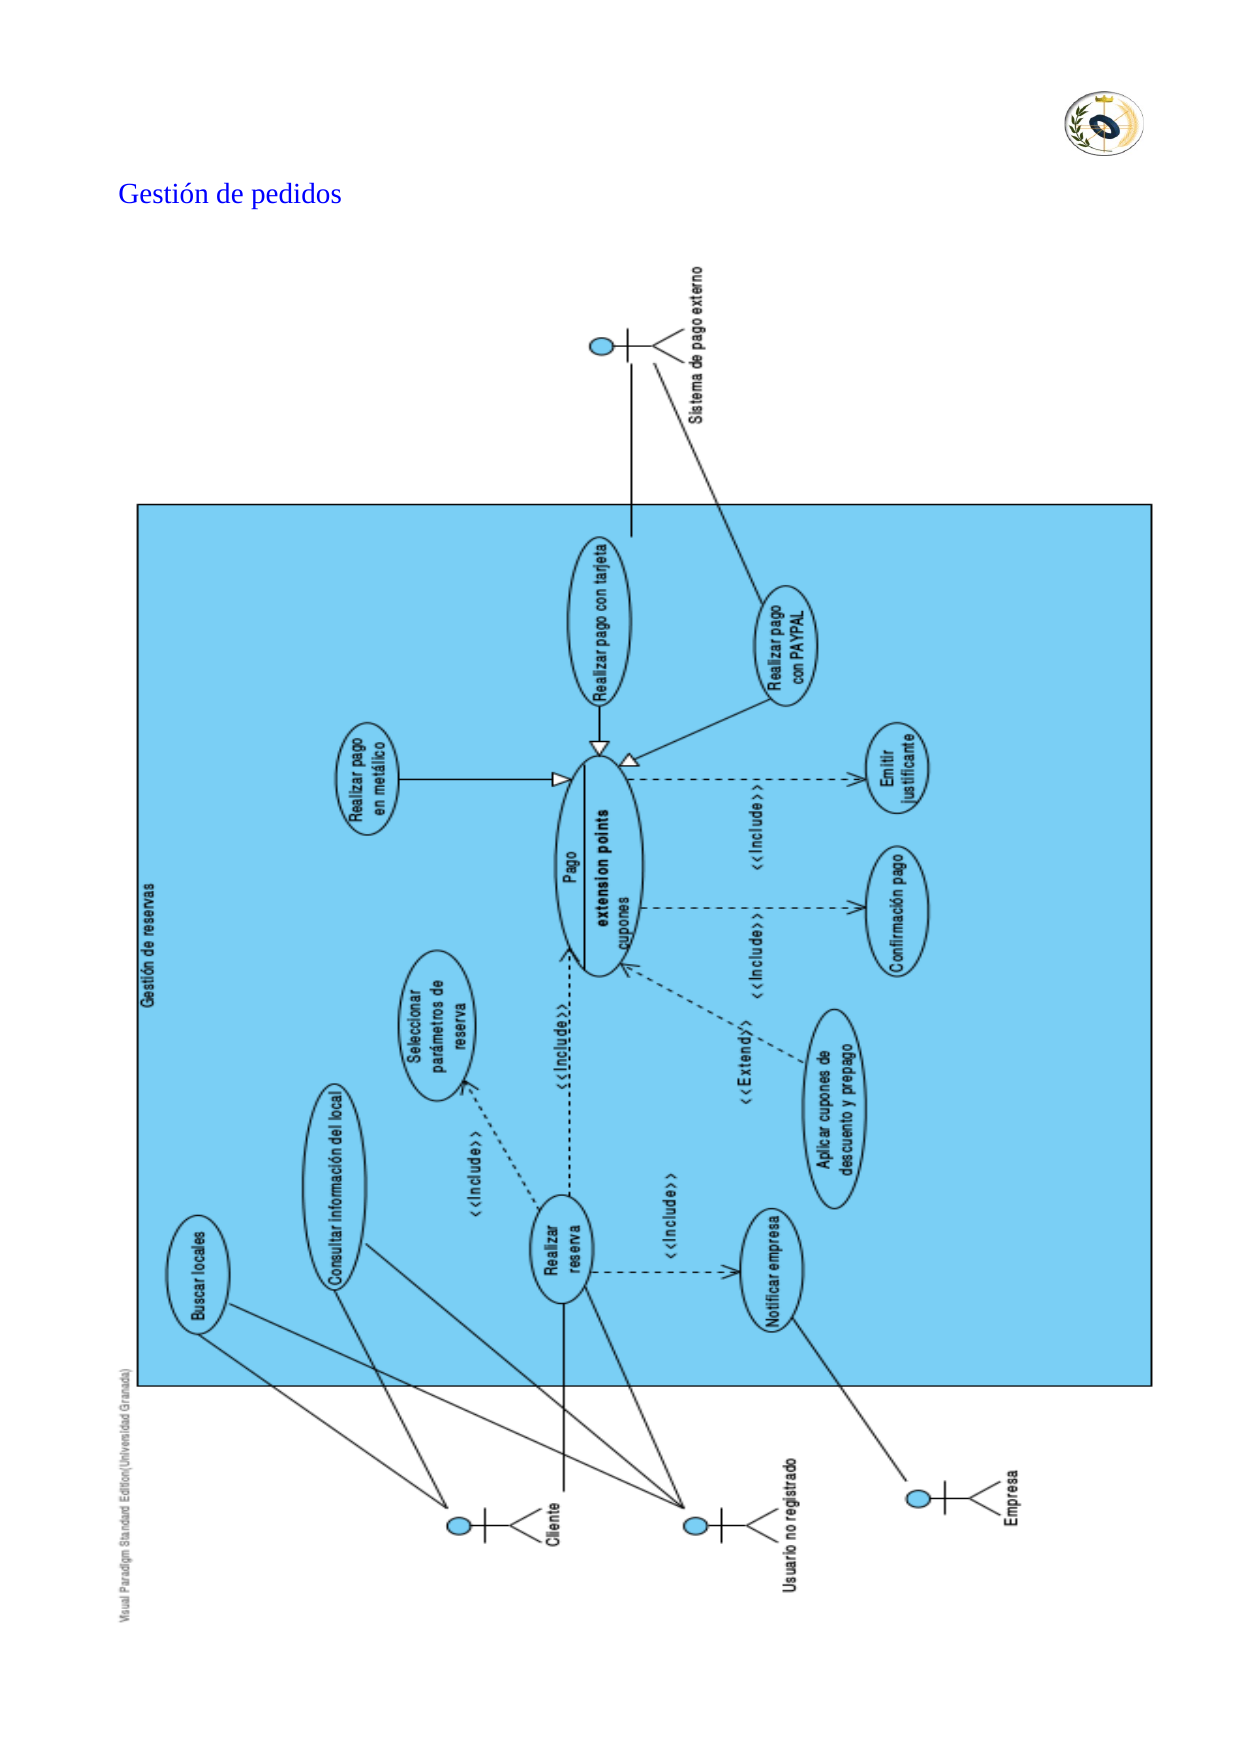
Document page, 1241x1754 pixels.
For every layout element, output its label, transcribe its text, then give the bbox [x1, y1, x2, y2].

picture [109, 240, 1181, 1632]
picture [1064, 91, 1144, 156]
text Gestión de pedidos [118, 176, 1122, 210]
